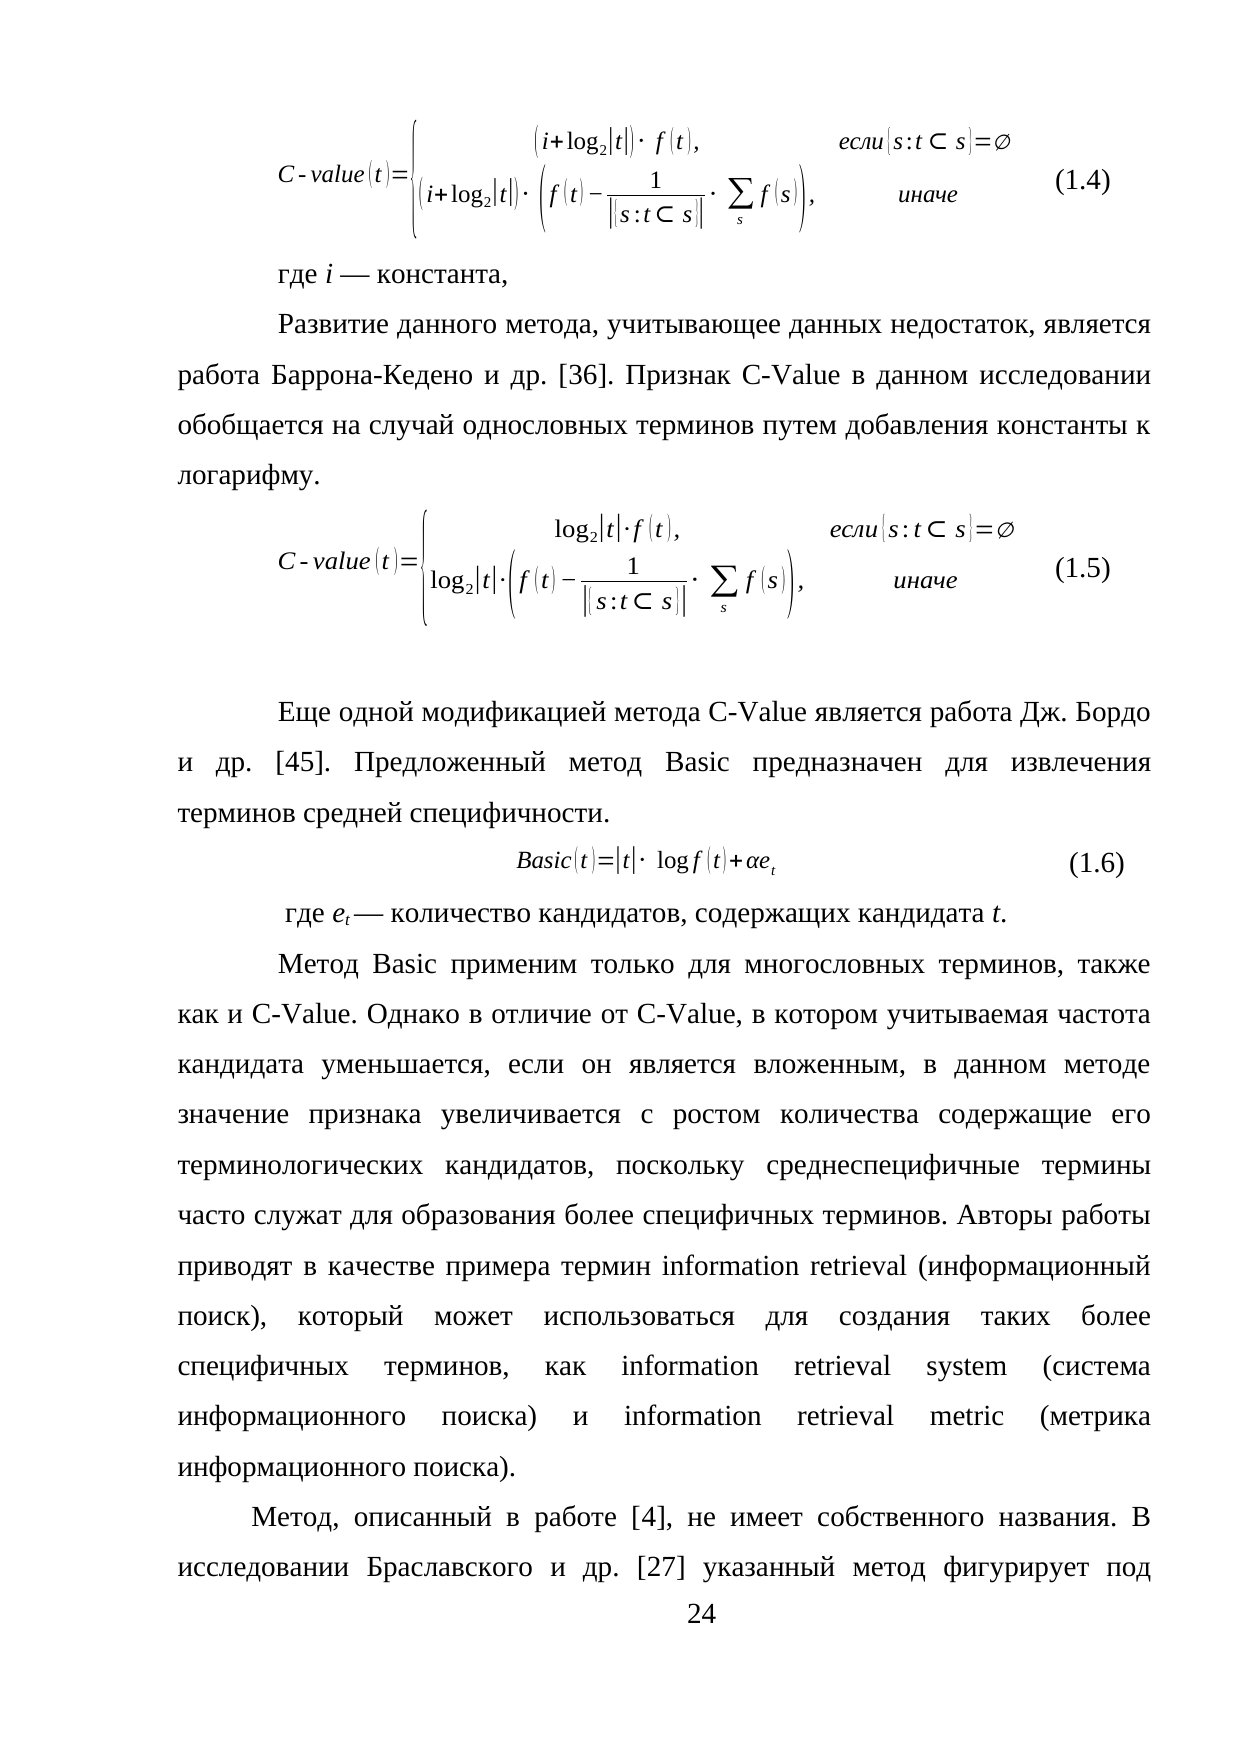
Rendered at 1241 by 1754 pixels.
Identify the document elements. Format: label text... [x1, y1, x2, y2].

text где et — количество кандидатов, содержащих кандидата t. [177, 895, 1152, 929]
text Метод Basic применим только для многословных терминов, также как и C-Value. Однако в отличие от C-Value, в котором учитываемая частота кандидата уменьшается, если он является вложенным, в данном методе значение признака увеличивается с ростом количества содержащие его терминологических кандидатов, поскольку среднеспецифичные термины часто служат для образования более специфичных терминов. Авторы работы приводят в качестве примера термин information retrieval (информационный поиск), который может использоваться для создания таких более специфичных терминов, как information retrieval system (система информационного поиска) и information retrieval metric (метрика информационного поиска). [177, 946, 1152, 1482]
text (1.5) [177, 508, 1152, 627]
text Развитие данного метода, учитывающее данных недостаток, является работа Баррона-Кедено и др. [36]. Признак C-Value в данном исследовании обобщается на случай однословных терминов путем добавления константы к логарифму. [177, 307, 1152, 491]
text Метод, описанный в работе [4], не имеет собственного названия. В исследовании Браславского и др. [27] указанный метод фигурирует под [177, 1499, 1152, 1583]
text где i — константа, [177, 256, 1152, 290]
text (1.6) [177, 845, 1152, 879]
text Еще одной модификацией метода C-Value является работа Дж. Бордо и др. [45]. Предложенный метод Basic предназначен для извлечения терминов средней специфичности. [177, 694, 1152, 828]
text (1.4) [177, 118, 1152, 239]
